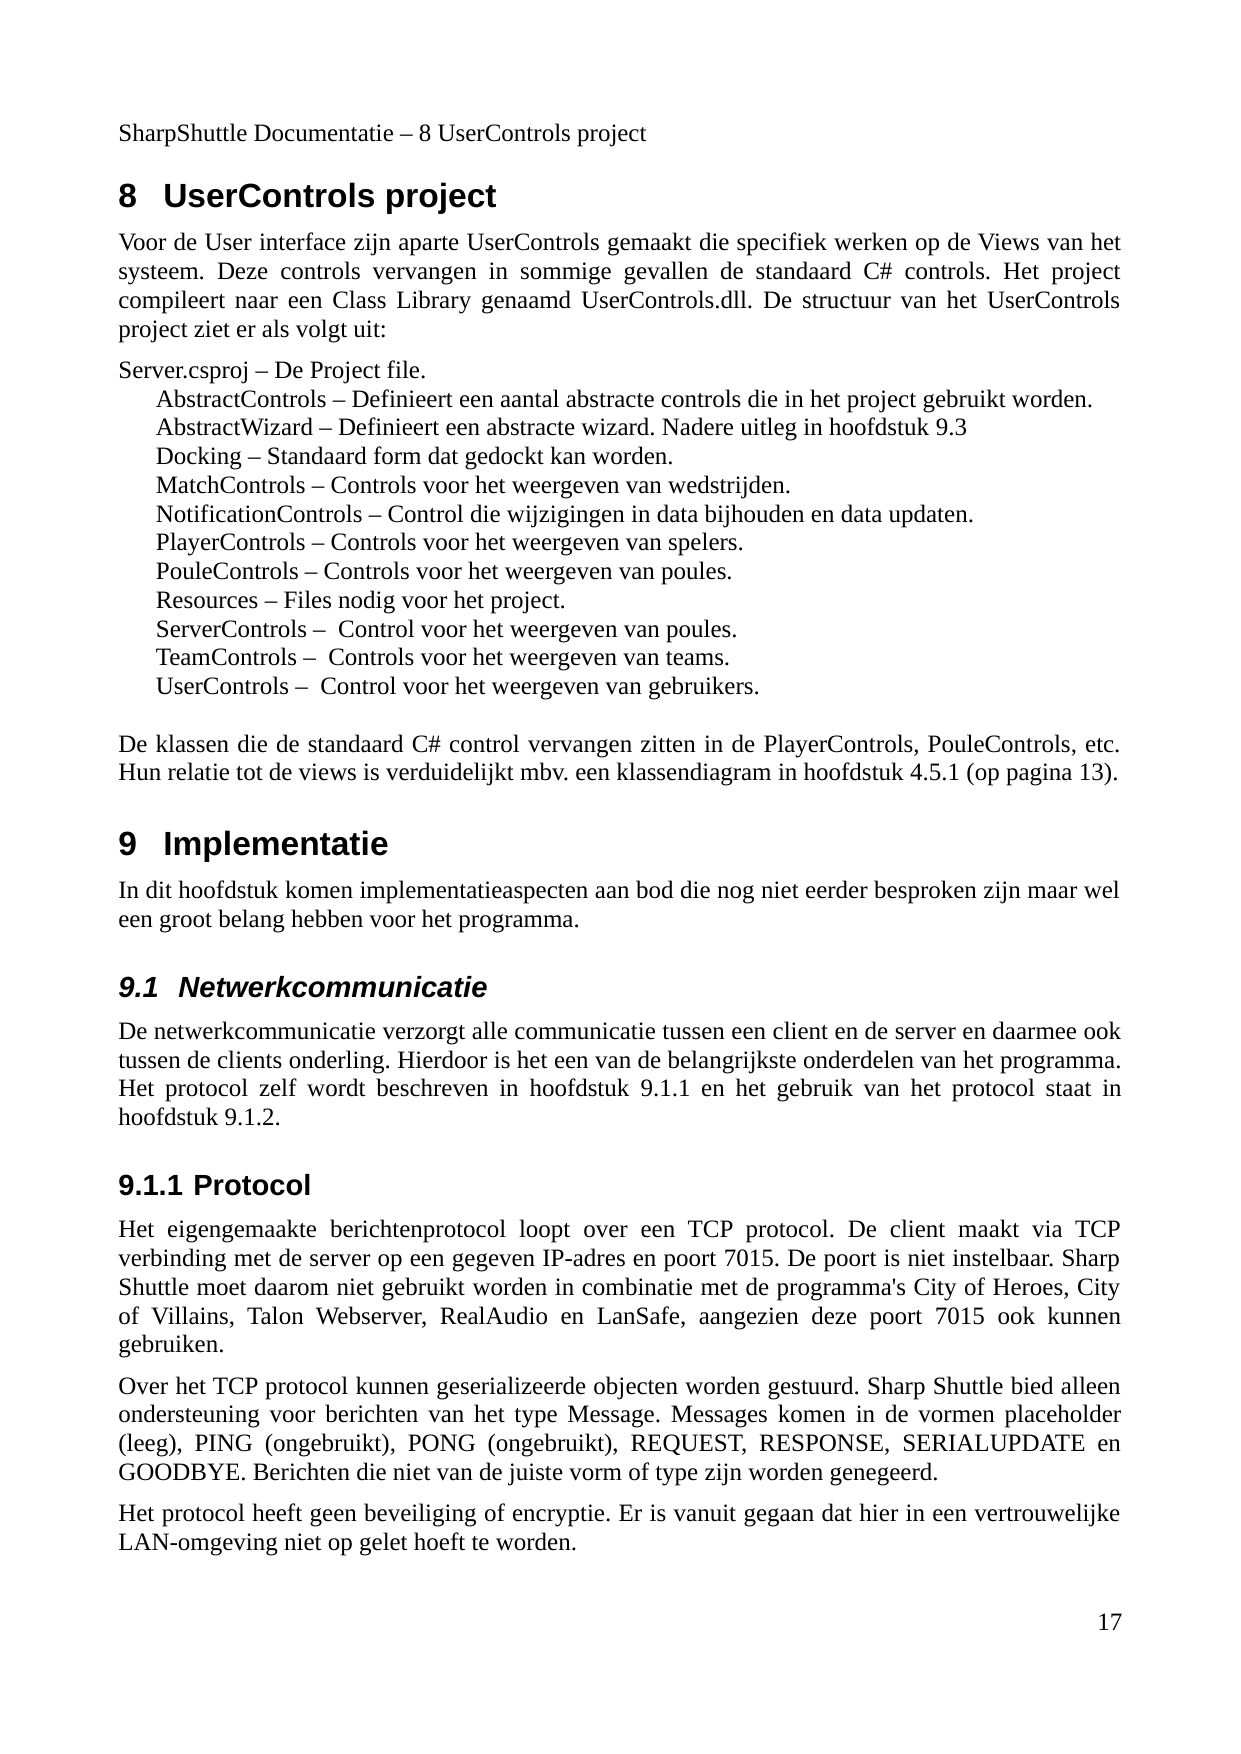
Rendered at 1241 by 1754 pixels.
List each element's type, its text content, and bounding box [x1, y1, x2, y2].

text PlayerControls – Controls voor het weergeven van spelers. [156, 527, 1122, 556]
text De klassen die de standaard C# control vervangen zitten in de PlayerControls, PouleControls, etc. Hun relatie tot de views is verduidelijkt mbv. een klassendiagram in hoofdstuk 4.5.1 (op pagina 13). [118, 729, 1122, 786]
text UserControls – Control voor het weergeven van gebruikers. [156, 671, 1122, 700]
text Server.csproj – De Project file. [118, 355, 1122, 384]
subtitle Implementatie [118, 824, 1122, 862]
text NotificationControls – Control die wijzigingen in data bijhouden en data updaten. [156, 499, 1122, 527]
text Resources – Files nodig voor het project. [156, 585, 1122, 614]
text PouleControls – Controls voor het weergeven van poules. [156, 556, 1122, 585]
text MatchControls – Controls voor het weergeven van wedstrijden. [156, 470, 1122, 499]
text AbstractWizard – Definieert een abstracte wizard. Nadere uitleg in hoofdstuk 9.3 [156, 412, 1122, 441]
text Voor de User interface zijn aparte UserControls gemaakt die specifiek werken op de Views van het systeem. Deze controls vervangen in sommige gevallen de standaard C# controls. Het project compileert naar een Class Library genaamd UserControls.dll. De structuur van het UserControls project ziet er als volgt uit: [118, 227, 1122, 342]
subtitle Netwerkcommunicatie [118, 970, 1122, 1003]
text Het eigengemaakte berichtenprotocol loopt over een TCP protocol. De client maakt via TCP verbinding met de server op een gegeven IP-adres en poort 7015. De poort is niet instelbaar. Sharp Shuttle moet daarom niet gebruikt worden in combinatie met de programma's City of Heroes, City of Villains, Talon Webserver, RealAudio en LanSafe, aangezien deze poort 7015 ook kunnen gebruiken. [118, 1214, 1122, 1358]
text Docking – Standaard form dat gedockt kan worden. [156, 441, 1122, 470]
subtitle Protocol [118, 1168, 1122, 1202]
text De netwerkcommunicatie verzorgt alle communicatie tussen een client en de server en daarmee ook tussen de clients onderling. Hierdoor is het een van de belangrijkste onderdelen van het programma. Het protocol zelf wordt beschreven in hoofdstuk 9.1.1 en het gebruik van het protocol staat in hoofdstuk 9.1.2. [118, 1016, 1122, 1131]
text ServerControls – Control voor het weergeven van poules. [156, 614, 1122, 642]
subtitle UserControls project [118, 176, 1122, 215]
text TeamControls – Controls voor het weergeven van teams. [156, 642, 1122, 671]
text Over het TCP protocol kunnen geserializeerde objecten worden gestuurd. Sharp Shuttle bied alleen ondersteuning voor berichten van het type Message. Messages komen in de vormen placeholder (leeg), PING (ongebruikt), PONG (ongebruikt), REQUEST, RESPONSE, SERIALUPDATE en GOODBYE. Berichten die niet van de juiste vorm of type zijn worden genegeerd. [118, 1371, 1122, 1486]
text Het protocol heeft geen beveiliging of encryptie. Er is vanuit gegaan dat hier in een vertrouwelijke LAN-omgeving niet op gelet hoeft te worden. [118, 1498, 1122, 1556]
text In dit hoofdstuk komen implementatieaspecten aan bod die nog niet eerder besproken zijn maar wel een groot belang hebben voor het programma. [118, 875, 1122, 932]
text AbstractControls – Definieert een aantal abstracte controls die in het project gebruikt worden. [156, 384, 1122, 412]
